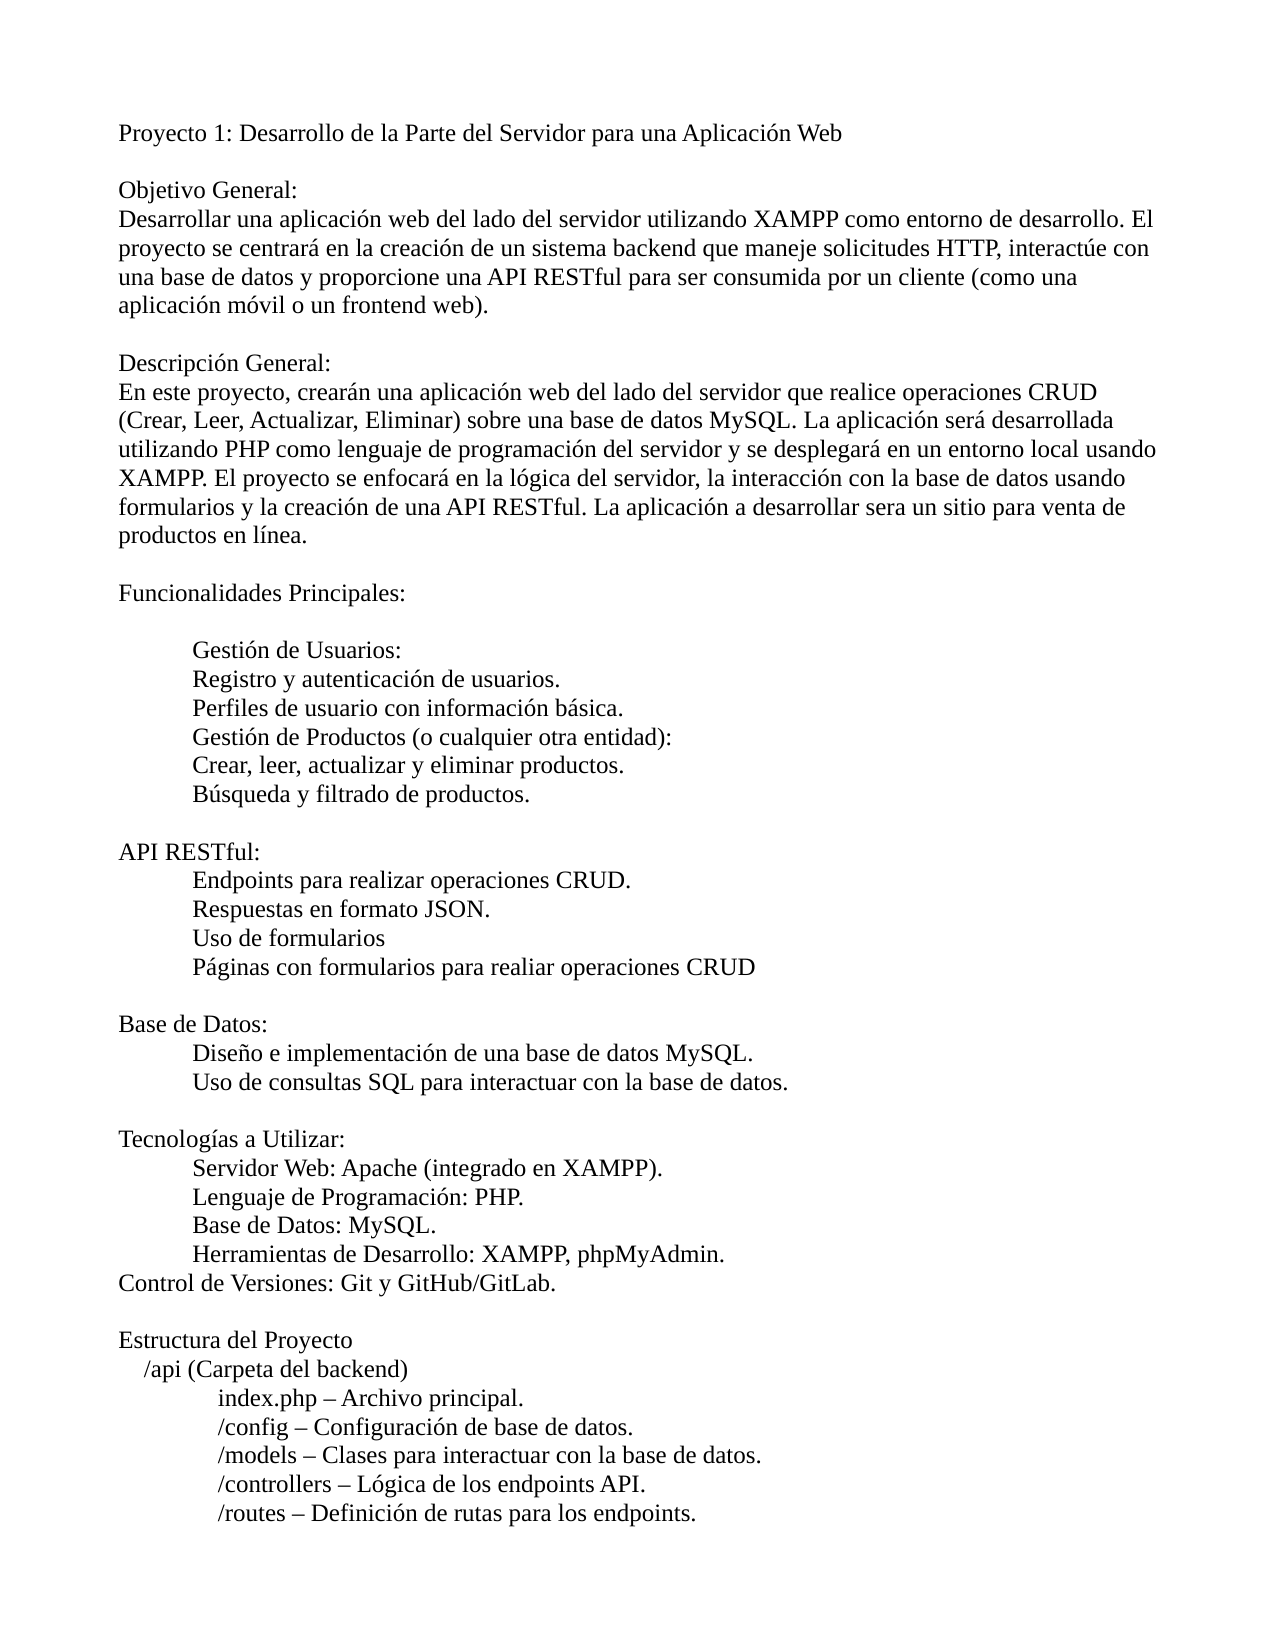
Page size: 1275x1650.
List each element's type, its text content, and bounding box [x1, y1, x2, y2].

text 📂 /routes – Definición de rutas para los endpoints. [118, 1498, 1157, 1527]
text Perfiles de usuario con información básica. [118, 693, 1157, 722]
text 📄 index.php – Archivo principal. [118, 1383, 1157, 1412]
text Estructura del Proyecto [118, 1326, 1157, 1354]
text Base de Datos: MySQL. [118, 1211, 1157, 1239]
text Endpoints para realizar operaciones CRUD. [118, 866, 1157, 894]
text Uso de formularios [118, 923, 1157, 952]
text Respuestas en formato JSON. [118, 894, 1157, 923]
text Diseño e implementación de una base de datos MySQL. [118, 1038, 1157, 1067]
text Descripción General: [118, 348, 1157, 377]
text Servidor Web: Apache (integrado en XAMPP). [118, 1153, 1157, 1182]
text Crear, leer, actualizar y eliminar productos. [118, 751, 1157, 779]
text Tecnologías a Utilizar: [118, 1124, 1157, 1153]
text 📂 /models – Clases para interactuar con la base de datos. [118, 1441, 1157, 1469]
text 📂 /config – Configuración de base de datos. [118, 1412, 1157, 1441]
text Búsqueda y filtrado de productos. [118, 779, 1157, 808]
text 📂 /controllers – Lógica de los endpoints API. [118, 1469, 1157, 1498]
text Control de Versiones: Git y GitHub/GitLab. [118, 1268, 1157, 1297]
text Gestión de Productos (o cualquier otra entidad): [118, 722, 1157, 751]
text Registro y autenticación de usuarios. [118, 664, 1157, 693]
text Uso de consultas SQL para interactuar con la base de datos. [118, 1067, 1157, 1096]
text Funcionalidades Principales: [118, 578, 1157, 607]
text Páginas con formularios para realiar operaciones CRUD [118, 952, 1157, 981]
text Proyecto 1: Desarrollo de la Parte del Servidor para una Aplicación Web [118, 118, 1157, 147]
text Lenguaje de Programación: PHP. [118, 1182, 1157, 1211]
text 📂 /api (Carpeta del backend) [118, 1354, 1157, 1383]
text Desarrollar una aplicación web del lado del servidor utilizando XAMPP como entorno de desarrollo. El [118, 204, 1157, 233]
text Base de Datos: [118, 1009, 1157, 1038]
text En este proyecto, crearán una aplicación web del lado del servidor que realice operaciones CRUD (Crear, Leer, Actualizar, Eliminar) sobre una base de datos MySQL. La aplicación será desarrollada utilizando PHP como lenguaje de programación del servidor y se desplegará en un entorno local usando XAMPP. El proyecto se enfocará en la lógica del servidor, la interacción con la base de datos usando formularios y la creación de una API RESTful. La aplicación a desarrollar sera un sitio para venta de productos en línea. [118, 377, 1157, 549]
text Gestión de Usuarios: [118, 636, 1157, 664]
text Objetivo General: [118, 176, 1157, 204]
text API RESTful: [118, 837, 1157, 866]
text proyecto se centrará en la creación de un sistema backend que maneje solicitudes HTTP, interactúe con una base de datos y proporcione una API RESTful para ser consumida por un cliente (como una aplicación móvil o un frontend web). [118, 233, 1157, 319]
text Herramientas de Desarrollo: XAMPP, phpMyAdmin. [118, 1239, 1157, 1268]
